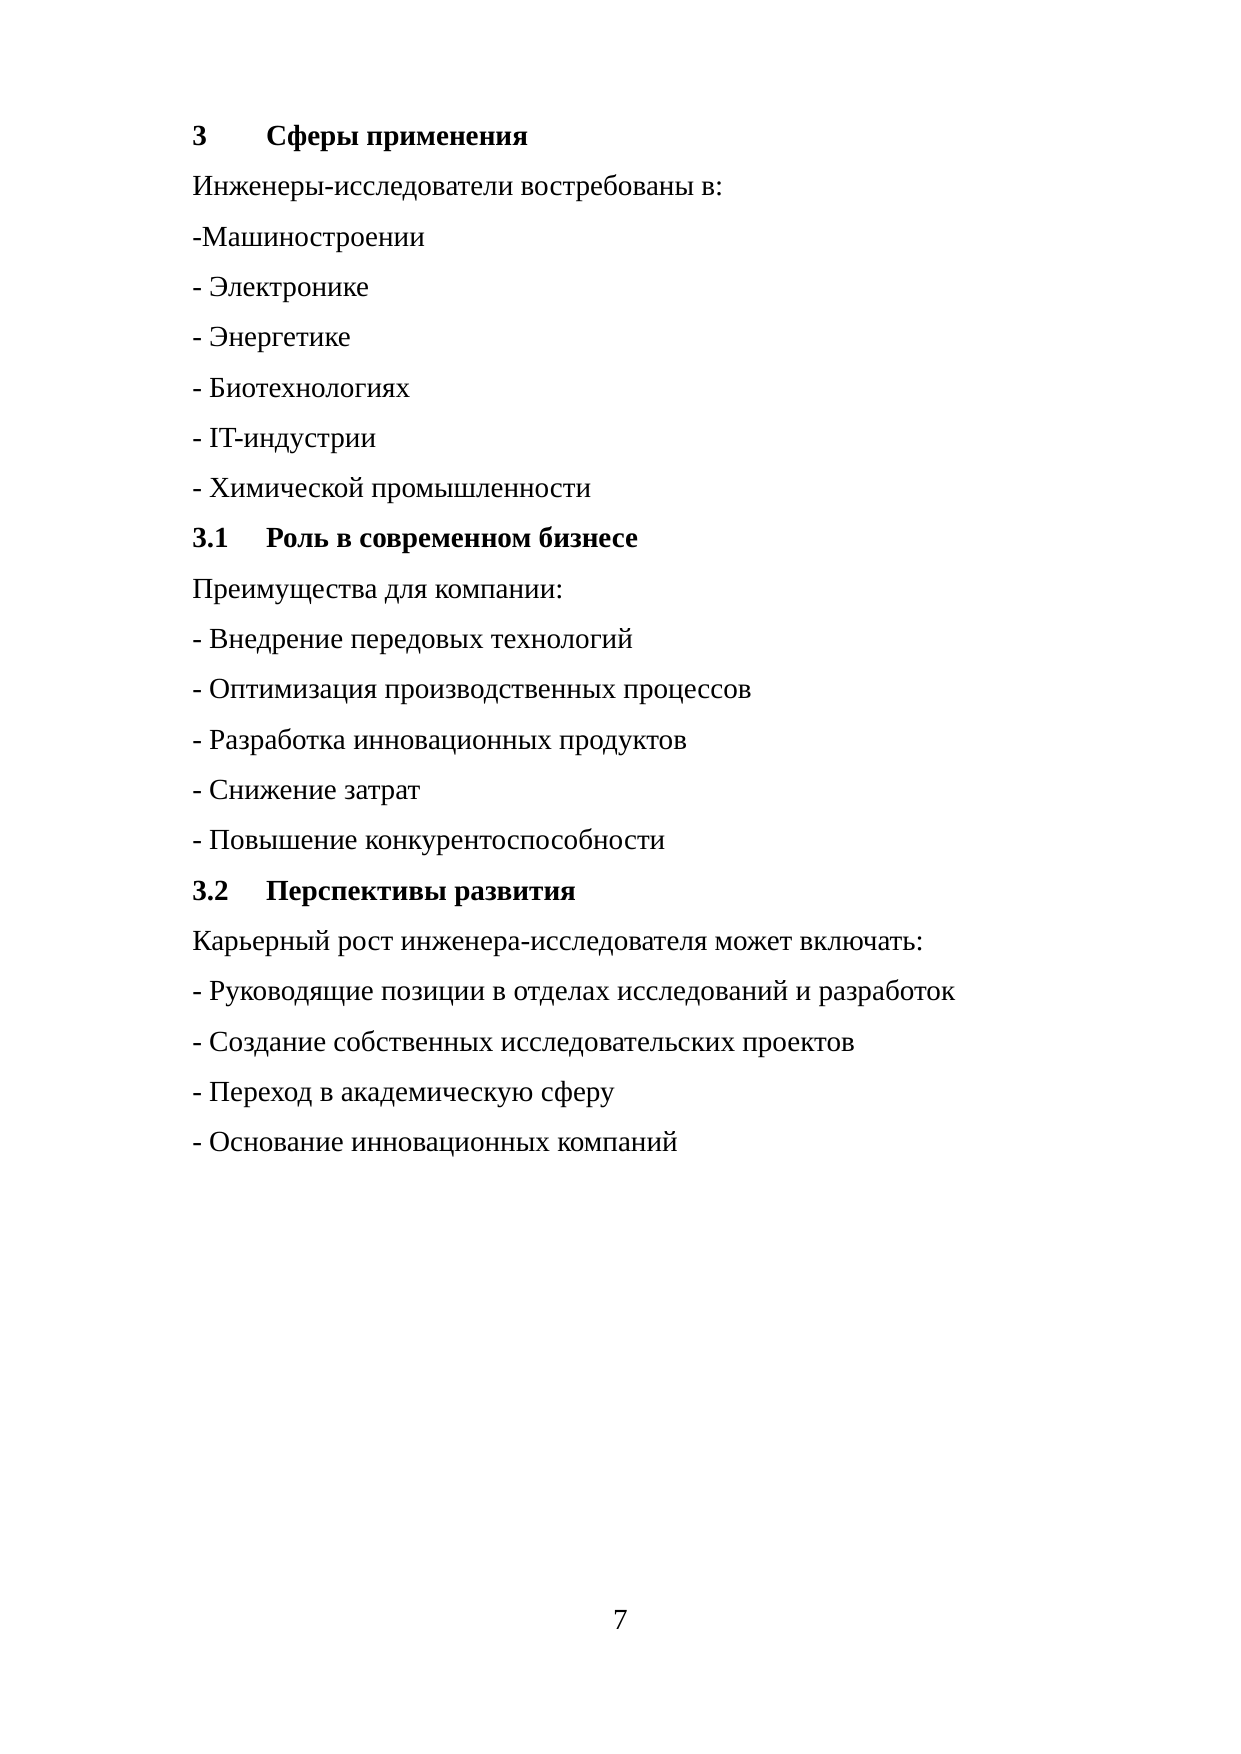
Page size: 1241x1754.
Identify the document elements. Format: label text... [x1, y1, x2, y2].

subtitle Роль в современном бизнесе [118, 521, 1122, 554]
text -Машиностроении [118, 219, 1122, 252]
text - Химической промышленности [118, 470, 1122, 504]
text - Снижение затрат [118, 772, 1122, 806]
text - Энергетике [118, 319, 1122, 353]
text - Внедрение передовых технологий [118, 621, 1122, 655]
text - Разработка инновационных продуктов [118, 722, 1122, 755]
text - Биотехнологиях [118, 370, 1122, 403]
subtitle Сферы применения [118, 118, 1122, 152]
text - IT-индустрии [118, 420, 1122, 453]
text - Электронике [118, 269, 1122, 303]
text - Переход в академическую сферу [118, 1074, 1122, 1108]
text - Основание инновационных компаний [118, 1124, 1122, 1158]
text Карьерный рост инженера-исследователя может включать: [118, 923, 1122, 957]
subtitle Перспективы развития [118, 873, 1122, 906]
text Преимущества для компании: [118, 571, 1122, 604]
text - Повышение конкурентоспособности [118, 822, 1122, 856]
text - Оптимизация производственных процессов [118, 672, 1122, 705]
text Инженеры-исследователи востребованы в: [118, 168, 1122, 202]
text - Создание собственных исследовательских проектов [118, 1024, 1122, 1057]
text - Руководящие позиции в отделах исследований и разработок [118, 973, 1122, 1007]
